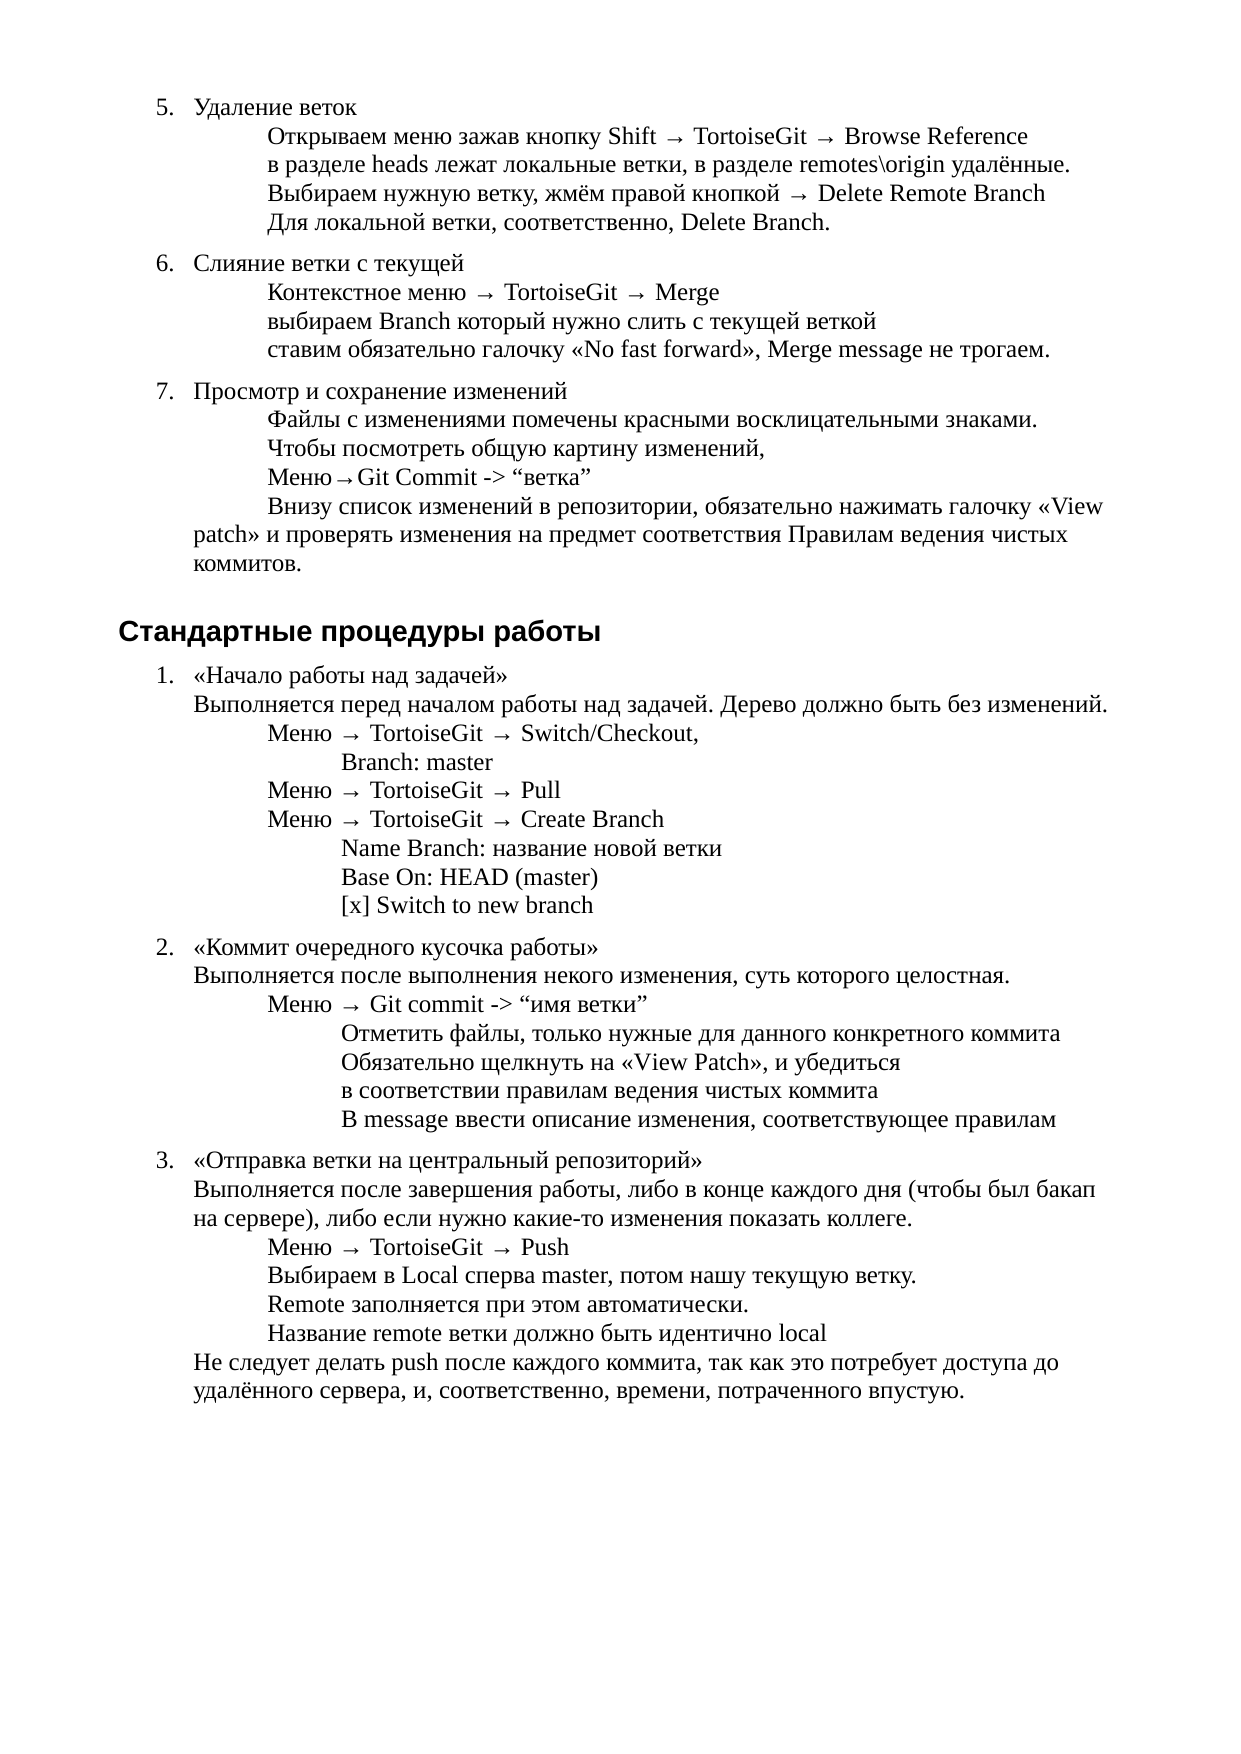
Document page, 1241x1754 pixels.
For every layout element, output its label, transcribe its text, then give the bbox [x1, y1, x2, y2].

list Слияние ветки с текущей Контекстное меню → TortoiseGit → Merge выбираем Branch который нужно слить с текущей веткой ставим обязательно галочку «No fast forward», Merge message не трогаем. [156, 248, 1122, 363]
list Просмотр и сохранение изменений Файлы с изменениями помечены красными восклицательными знаками. Чтобы посмотреть общую картину изменений, Меню→Git Commit -> “ветка” Внизу список изменений в репозитории, обязательно нажимать галочку «View patch» и проверять изменения на предмет соответствия Правилам ведения чистых коммитов. [156, 376, 1122, 577]
subtitle Стандартные процедуры работы [118, 614, 1122, 648]
list «Отправка ветки на центральный репозиторий» Выполняется после завершения работы, либо в конце каждого дня (чтобы был бакап на сервере), либо если нужно какие-то изменения показать коллеге. Меню → TortoiseGit → Push Выбираем в Local сперва master, потом нашу текущую ветку. Remote заполняется при этом автоматически. Название remote ветки должно быть идентично local Не следует делать push после каждого коммита, так как это потребует доступа до удалённого сервера, и, соответственно, времени, потраченного впустую. [156, 1146, 1122, 1404]
list Удаление веток Открываем меню зажав кнопку Shift → TortoiseGit → Browse Reference в разделе heads лежат локальные ветки, в разделе remotes\origin удалённые. Выбираем нужную ветку, жмём правой кнопкой → Delete Remote Branch Для локальной ветки, соответственно, Delete Branch. [156, 92, 1122, 236]
list «Начало работы над задачей» Выполняется перед началом работы над задачей. Дерево должно быть без изменений. Меню → TortoiseGit → Switch/Checkout, Branch: master Меню → TortoiseGit → Pull Меню → TortoiseGit → Create Branch Name Branch: название новой ветки Base On: HEAD (master) [x] Switch to new branch [156, 661, 1122, 919]
list «Коммит очередного кусочка работы» Выполняется после выполнения некого изменения, суть которого целостная. Меню → Git commit -> “имя ветки” Отметить файлы, только нужные для данного конкретного коммита Обязательно щелкнуть на «View Patch», и убедиться в соответствии правилам ведения чистых коммита В message ввести описание изменения, соответствующее правилам [156, 932, 1122, 1133]
